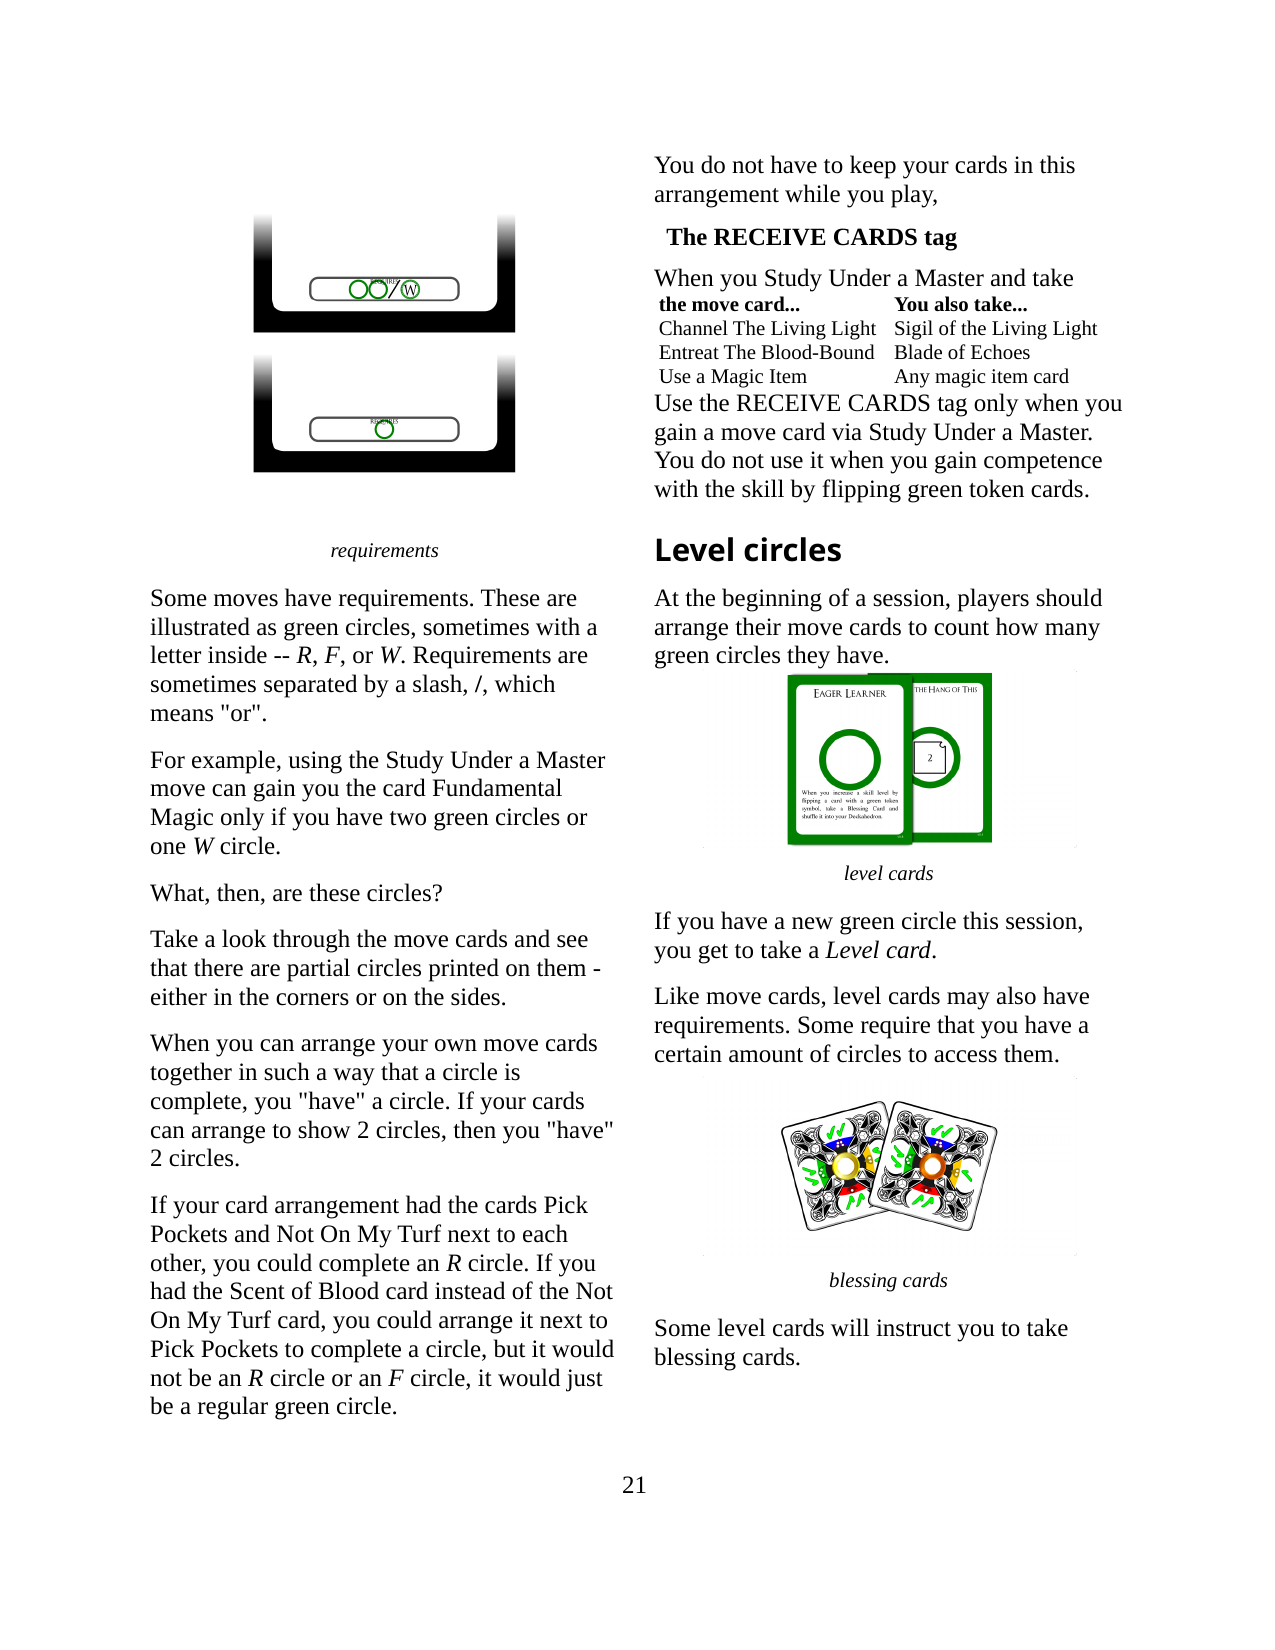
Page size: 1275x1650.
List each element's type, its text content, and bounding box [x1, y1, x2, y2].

table_cell Blade of Echoes [889, 340, 1125, 364]
text If your card arrangement had the cards Pick Pockets and Not On My Turf next to each other, you could complete an R circle. If you had the Scent of Blood card instead of the Not On My Turf card, you could arrange it next to Pick Pockets to complete a circle, but it would not be an R circle or an F circle, it would just be a regular green circle. [150, 1190, 621, 1420]
text You do not have to keep your cards in this arrangement while you play, [654, 150, 1125, 207]
table_cell Use a Magic Item [654, 364, 889, 388]
table_header the move card... [654, 292, 889, 316]
table_cell Channel The Living Light [654, 316, 889, 340]
table_cell Entreat The Blood-Bound [654, 340, 889, 364]
text If you have a new green circle this session, you get to take a Level card. [654, 906, 1125, 963]
text What, then, are these circles? [150, 878, 621, 906]
text For example, using the Study Under a Master move can gain you the card Fundamental Magic only if you have two green circles or one W circle. [150, 745, 621, 860]
text At the beginning of a session, players should arrange their move cards to count how many green circles they have. [654, 583, 1125, 669]
table_cell Sigil of the Living Light [889, 316, 1125, 340]
text level cards [654, 860, 1125, 884]
picture [702, 1076, 1077, 1256]
picture [702, 669, 1077, 848]
table_header You also take... [889, 292, 1125, 316]
text blessing cards [654, 1268, 1125, 1292]
text Take a look through the move cards and see that there are partial circles printed on them - either in the corners or on the sides. [150, 924, 621, 1011]
text When you Study Under a Master and take [654, 263, 1125, 292]
subtitle The RECEIVE CARDS tag [666, 222, 1125, 251]
text Use the RECEIVE CARDS tag only when you gain a move card via Study Under a Master. You do not use it when you gain competence with the skill by flipping green token cards. [654, 388, 1125, 503]
text requirements [150, 537, 621, 562]
text When you can arrange your own move cards together in such a way that a circle is complete, you "have" a circle. If your cards can arrange to show 2 circles, then you "have" 2 circles. [150, 1028, 621, 1172]
subtitle Level circles [654, 528, 1125, 571]
text Some moves have requirements. These are illustrated as green circles, sometimes with a letter inside -- R, F, or W. Requirements are sometimes separated by a slash, /, which means "or". [150, 583, 621, 727]
text Like move cards, level cards may also have requirements. Some require that you have a certain amount of circles to access them. [654, 981, 1125, 1068]
table_cell Any magic item card [889, 364, 1125, 388]
picture [198, 150, 573, 525]
text Some level cards will instruct you to take blessing cards. [654, 1313, 1125, 1371]
